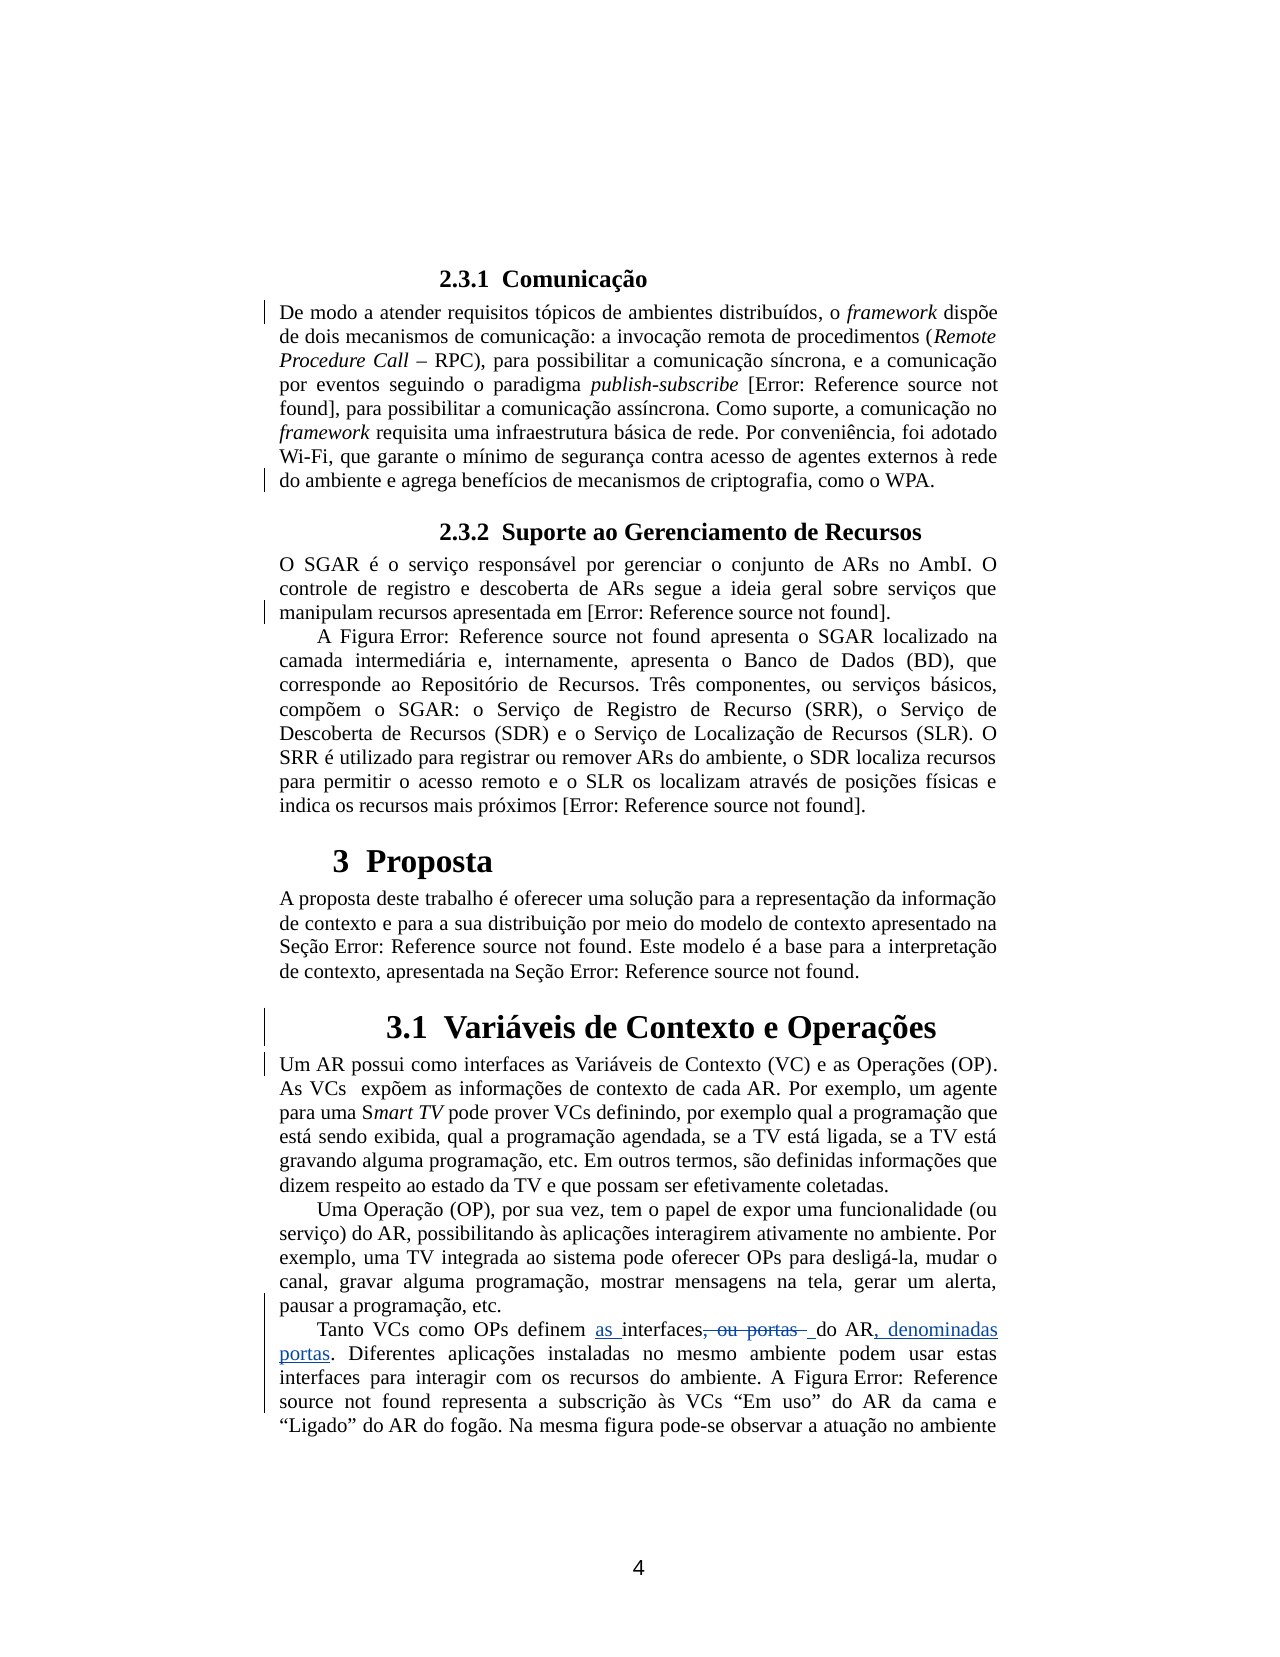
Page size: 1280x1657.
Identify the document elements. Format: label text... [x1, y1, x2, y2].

text Um AR possui como interfaces as Variáveis de Contexto (VC) e as Operações (OP). As VCs expõem as informações de contexto de cada AR. Por exemplo, um agente para uma Smart TV pode prover VCs definindo, por exemplo qual a programação que está sendo exibida, qual a programação agendada, se a TV está ligada, se a TV está gravando alguma programação, etc. Em outros termos, são definidas informações que dizem respeito ao estado da TV e que possam ser efetivamente coletadas. [279, 1052, 998, 1197]
text Uma Operação (OP), por sua vez, tem o papel de expor uma funcionalidade (ou serviço) do AR, possibilitando às aplicações interagirem ativamente no ambiente. Por exemplo, uma TV integrada ao sistema pode oferecer OPs para desligá-la, mudar o canal, gravar alguma programação, mostrar mensagens na tela, gerar um alerta, pausar a programação, etc. [279, 1197, 998, 1317]
subtitle 3 Proposta [332, 842, 998, 880]
text A Figura Error: Reference source not found apresenta o SGAR localizado na camada intermediária e, internamente, apresenta o Banco de Dados (BD), que corresponde ao Repositório de Recursos. Três componentes, ou serviços básicos, compõem o SGAR: o Serviço de Registro de Recurso (SRR), o Serviço de Descoberta de Recursos (SDR) e o Serviço de Localização de Recursos (SLR). O SRR é utilizado para registrar ou remover ARs do ambiente, o SDR localiza recursos para permitir o acesso remoto e o SLR os localizam através de posições físicas e indica os recursos mais próximos [Error: Reference source not found]. [279, 624, 998, 817]
subtitle 3.1 Variáveis de Contexto e Operações [386, 1008, 998, 1046]
subtitle 2.3.1 Comunicação [439, 264, 998, 293]
subtitle 2.3.2 Suporte ao Gerenciamento de Recursos [439, 517, 998, 546]
text Tanto VCs como OPs definem as interfaces do AR, denominadas portas. Diferentes aplicações instaladas no mesmo ambiente podem usar estas interfaces para interagir com os recursos do ambiente. A Figura Error: Reference source not found representa a subscrição às VCs “Em uso” do AR da cama e “Ligado” do AR do fogão. Na mesma figura pode-se observar a atuação no ambiente [279, 1317, 998, 1437]
text O SGAR é o serviço responsável por gerenciar o conjunto de ARs no AmbI. O controle de registro e descoberta de ARs segue a ideia geral sobre serviços que manipulam recursos apresentada em [Error: Reference source not found]. [279, 552, 998, 624]
text A proposta deste trabalho é oferecer uma solução para a representação da informação de contexto e para a sua distribuição por meio do modelo de contexto apresentado na Seção Error: Reference source not found. Este modelo é a base para a interpretação de contexto, apresentada na Seção Error: Reference source not found. [279, 886, 998, 983]
text De modo a atender requisitos tópicos de ambientes distribuídos, o framework dispõe de dois mecanismos de comunicação: a invocação remota de procedimentos (Remote Procedure Call – RPC), para possibilitar a comunicação síncrona, e a comunicação por eventos seguindo o paradigma publish-subscribe [Error: Reference source not found], para possibilitar a comunicação assíncrona. Como suporte, a comunicação no framework requisita uma infraestrutura básica de rede. Por conveniência, foi adotado Wi-Fi, que garante o mínimo de segurança contra acesso de agentes externos à rede do ambiente e agrega benefícios de mecanismos de criptografia, como o WPA. [279, 299, 998, 492]
